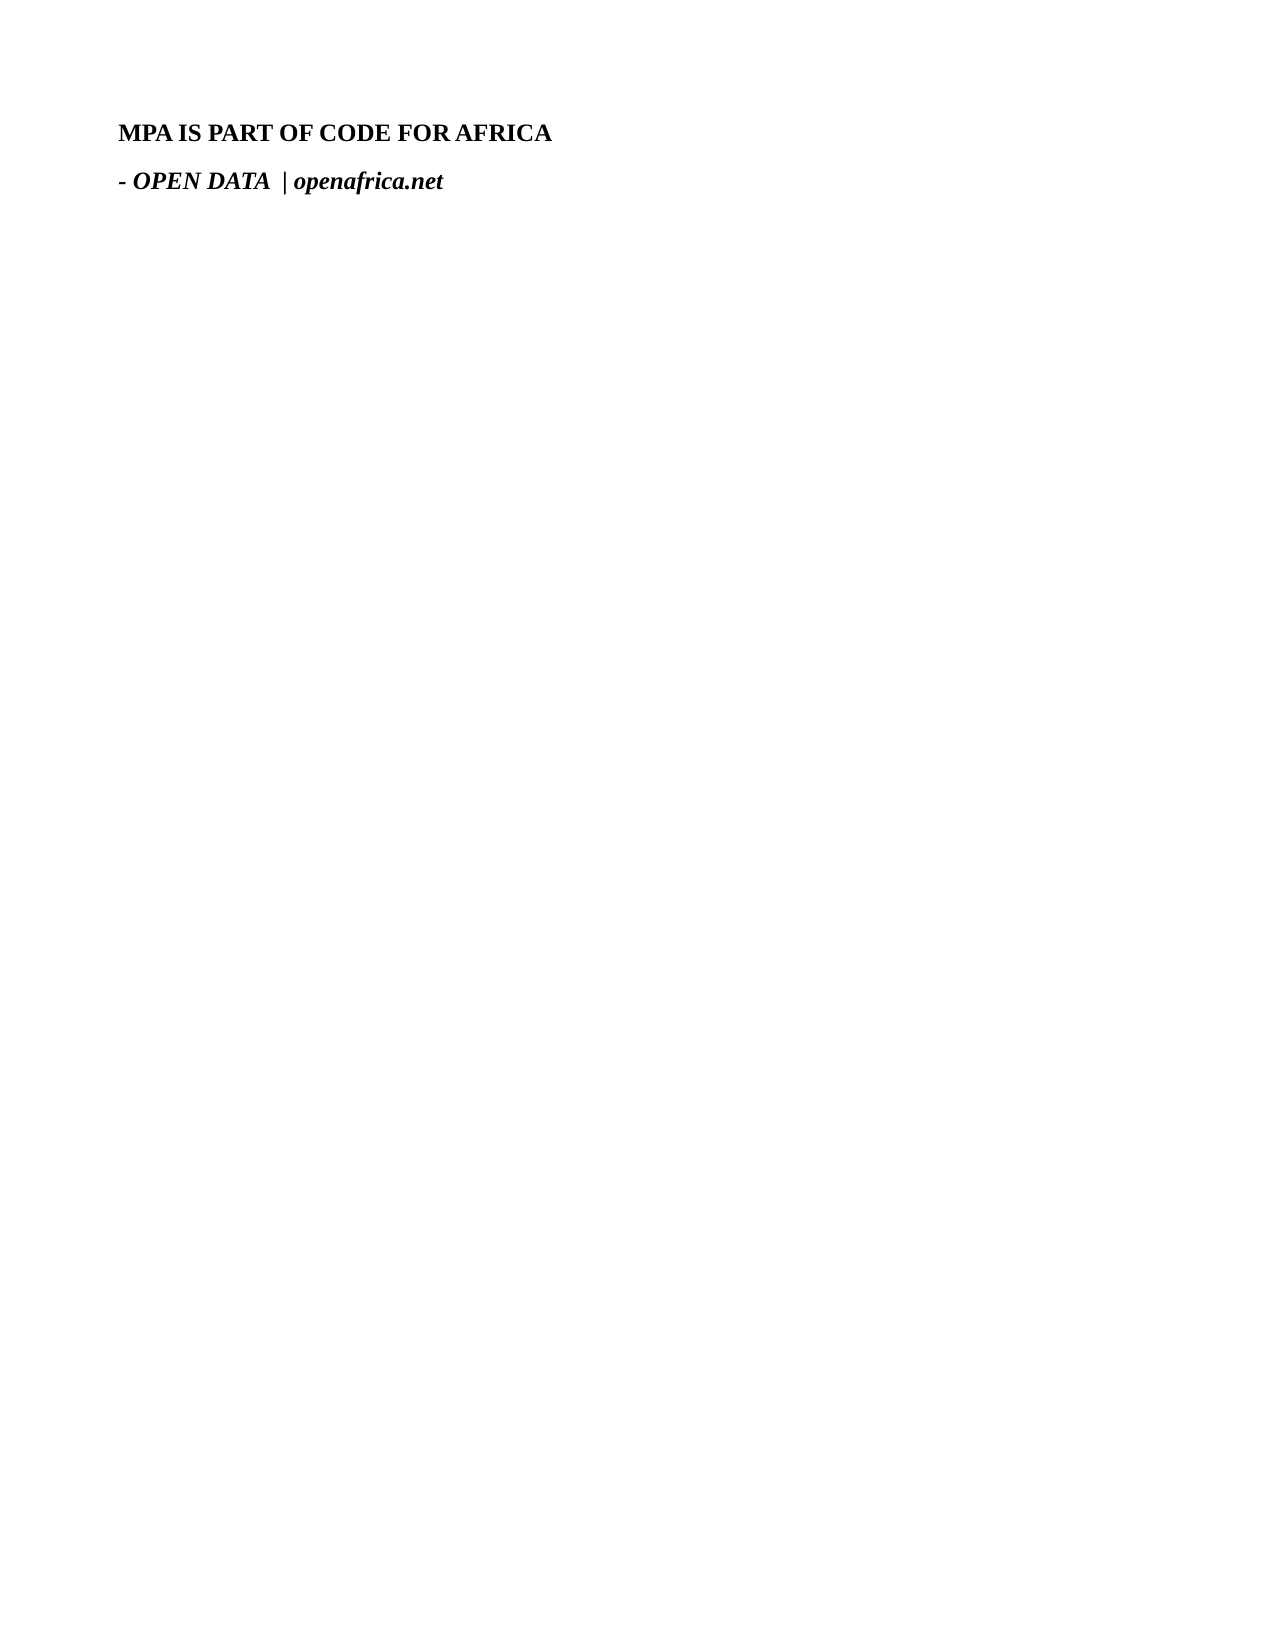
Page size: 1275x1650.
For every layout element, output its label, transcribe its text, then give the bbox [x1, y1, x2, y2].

text - OPEN DATA | openafrica.net [118, 166, 1157, 194]
text MPA IS PART OF CODE FOR AFRICA [118, 118, 1157, 147]
